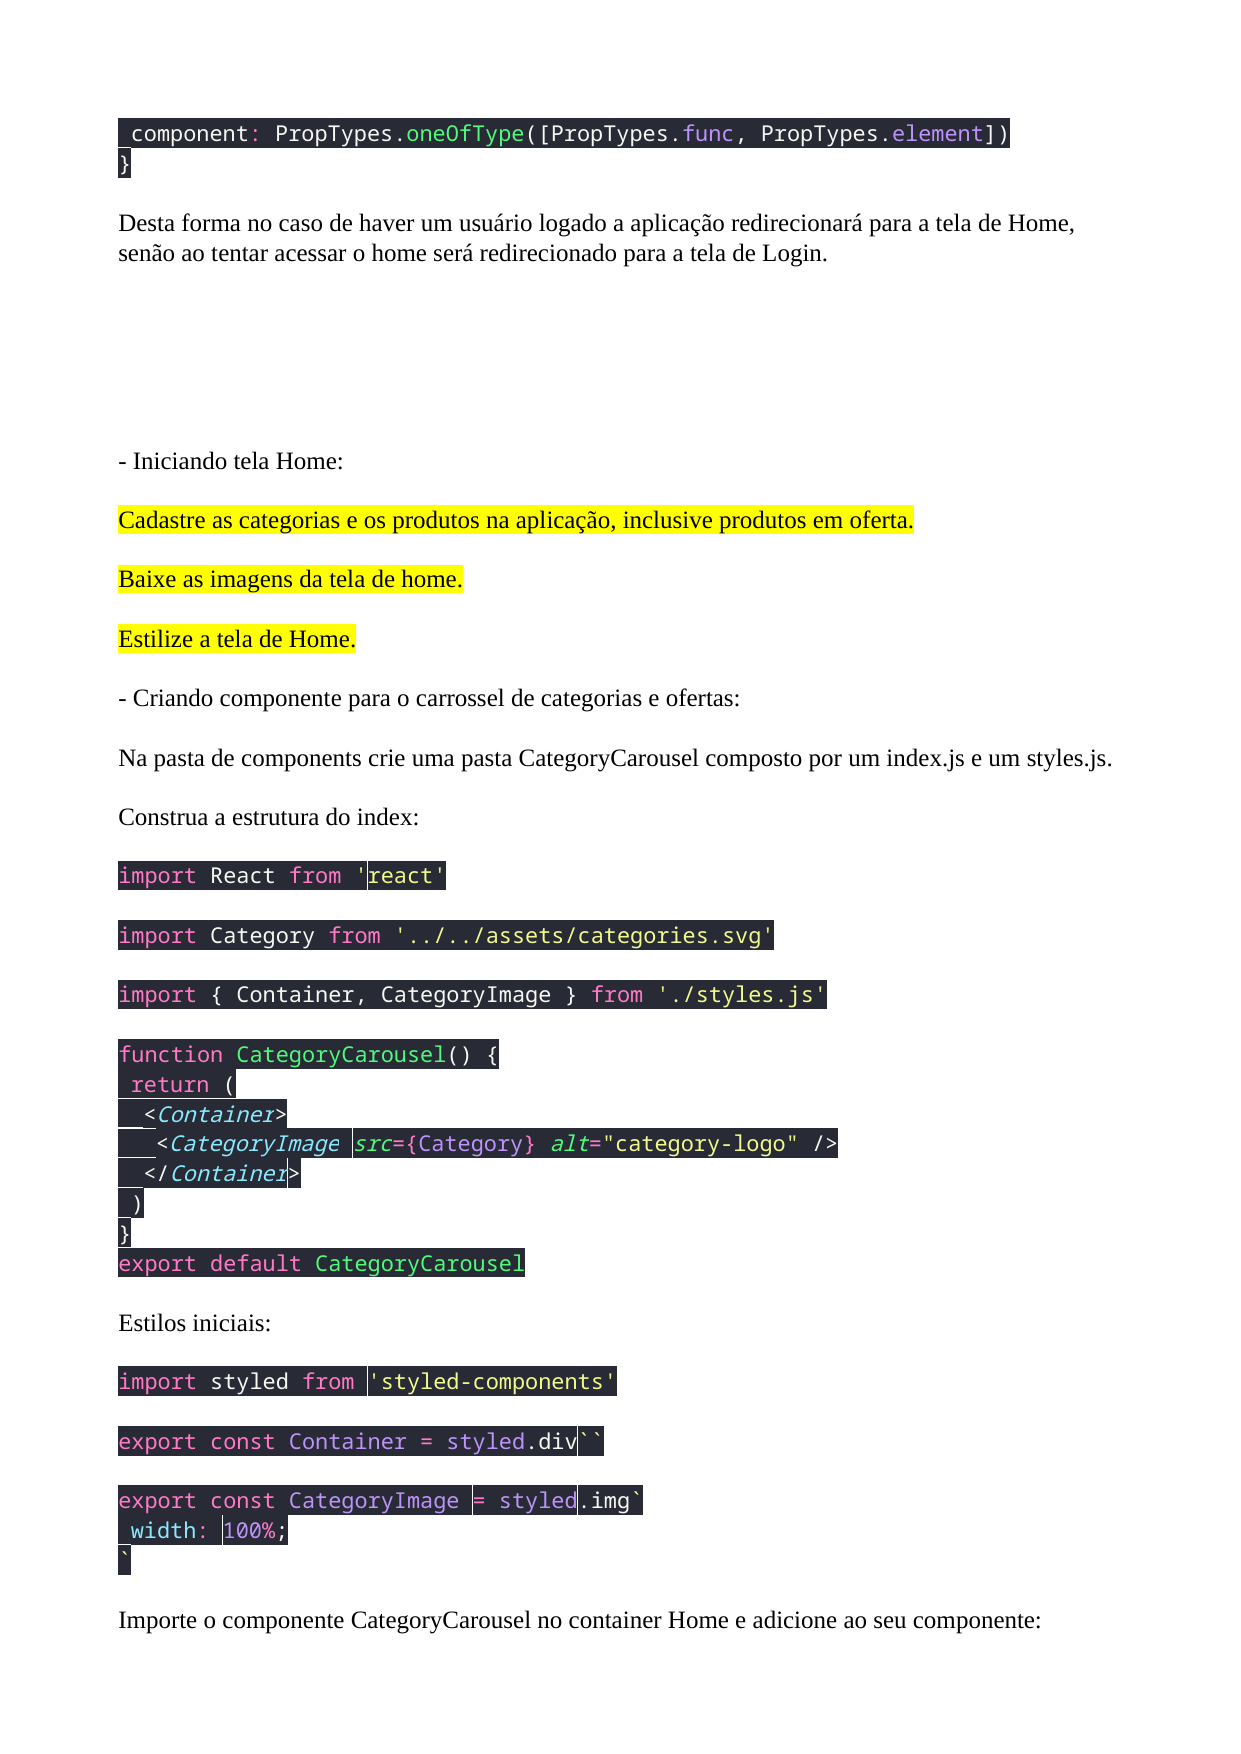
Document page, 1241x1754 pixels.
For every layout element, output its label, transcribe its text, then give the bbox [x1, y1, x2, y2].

text Estilize a tela de Home. [118, 623, 1122, 653]
text <Container> [118, 1098, 1122, 1128]
text function CategoryCarousel() { [118, 1039, 1122, 1069]
text import Category from '../../assets/categories.svg' [118, 920, 1122, 950]
text Desta forma no caso de haver um usuário logado a aplicação redirecionará para a tela de Home, senão ao tentar acessar o home será redirecionado para a tela de Login. [118, 207, 1122, 267]
text Na pasta de components crie uma pasta CategoryCarousel composto por um index.js e um styles.js. [118, 742, 1122, 771]
text } [118, 148, 1122, 178]
text Estilos iniciais: [118, 1307, 1122, 1337]
text Cadastre as categorias e os produtos na aplicação, inclusive produtos em oferta. [118, 504, 1122, 534]
text Importe o componente CategoryCarousel no container Home e adicione ao seu componente: [118, 1604, 1122, 1634]
text - Iniciando tela Home: [118, 445, 1122, 474]
text <CategoryImage src={Category} alt="category-logo" /> [118, 1128, 1122, 1158]
text ) [118, 1188, 1122, 1218]
text export default CategoryCarousel [118, 1247, 1122, 1277]
text ` [118, 1545, 1122, 1575]
text width: 100%; [118, 1515, 1122, 1545]
text </Container> [118, 1158, 1122, 1188]
text - Criando componente para o carrossel de categorias e ofertas: [118, 682, 1122, 712]
text export const Container = styled.div`` [118, 1426, 1122, 1456]
text Construa a estrutura do index: [118, 801, 1122, 831]
text import React from 'react' [118, 861, 1122, 890]
text export const CategoryImage = styled.img` [118, 1485, 1122, 1515]
text import { Container, CategoryImage } from './styles.js' [118, 979, 1122, 1009]
text component: PropTypes.oneOfType([PropTypes.func, PropTypes.element]) [118, 118, 1122, 148]
text import styled from 'styled-components' [118, 1366, 1122, 1396]
text } [118, 1218, 1122, 1247]
text return ( [118, 1069, 1122, 1098]
text Baixe as imagens da tela de home. [118, 564, 1122, 593]
